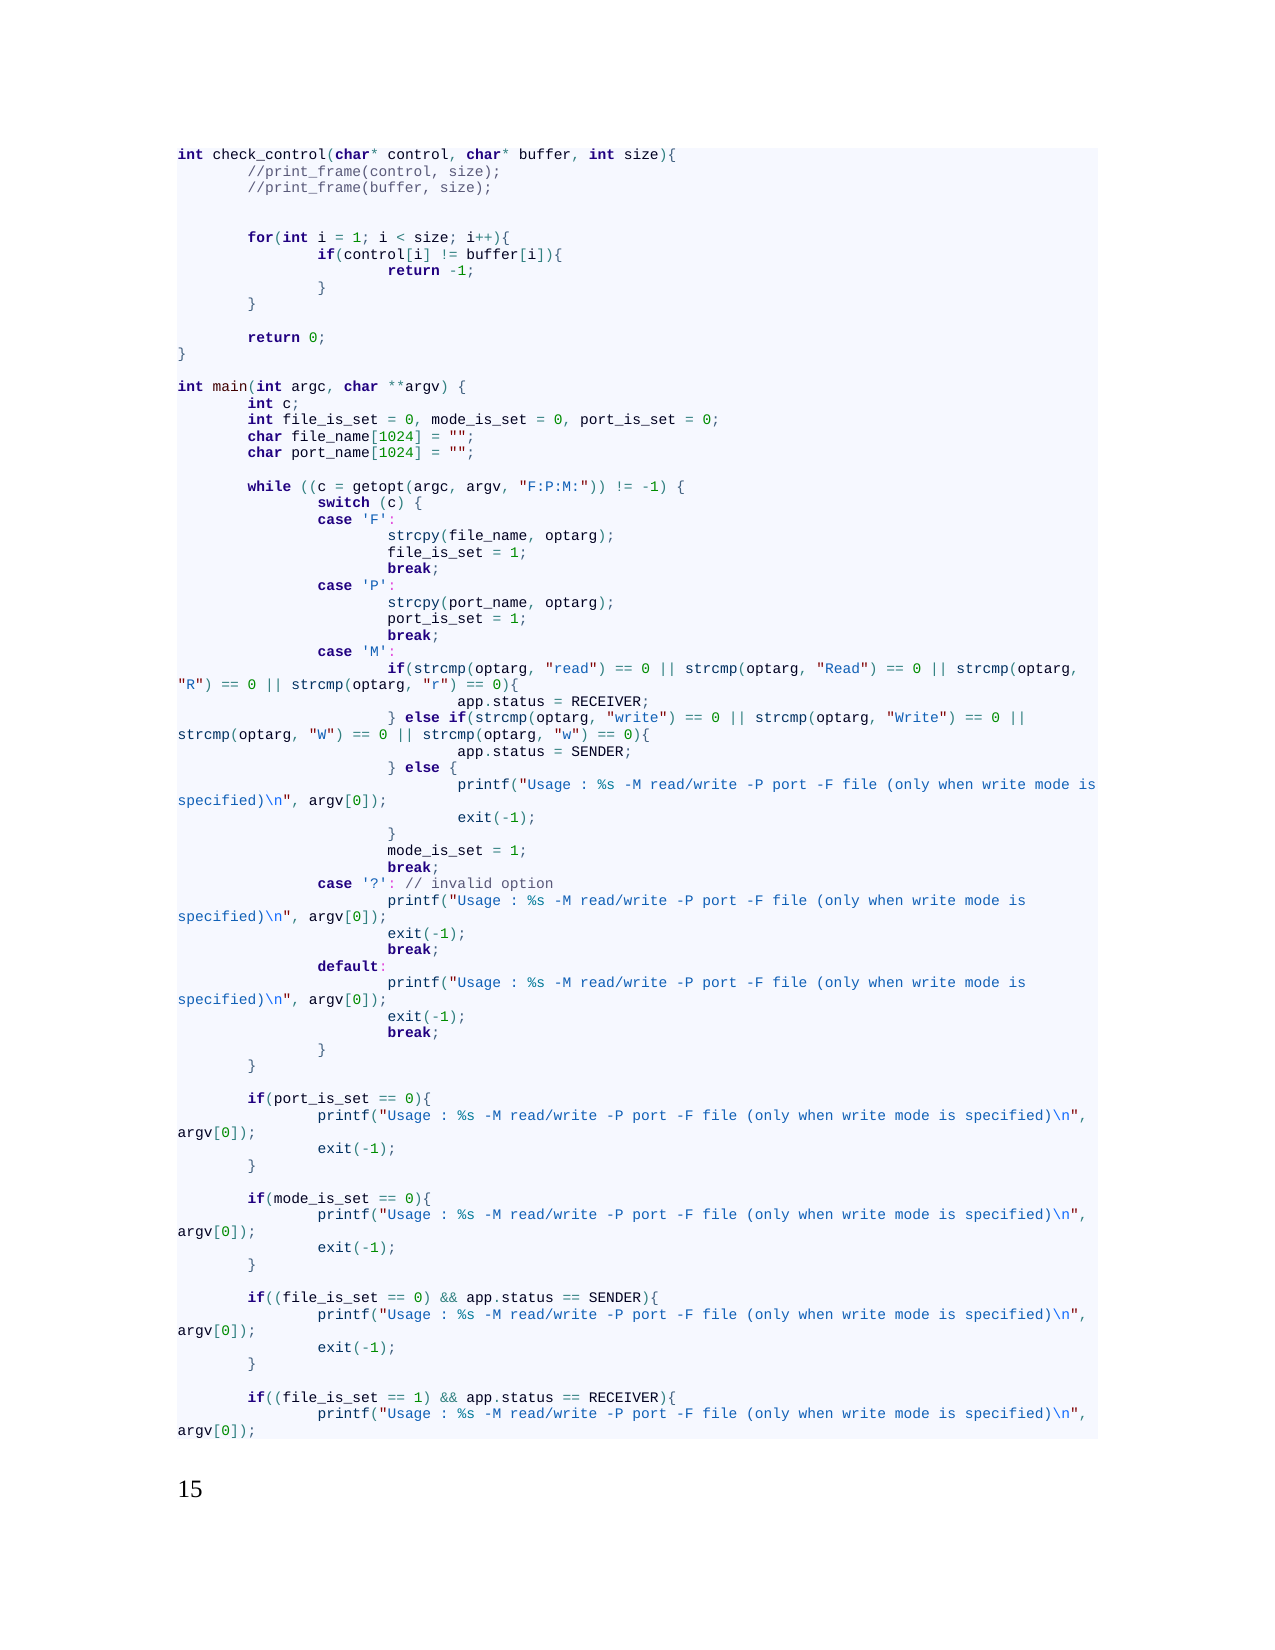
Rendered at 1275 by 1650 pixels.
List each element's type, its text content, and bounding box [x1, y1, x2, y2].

text break; [177, 562, 1098, 578]
picture [457, 1309, 466, 1319]
text app.status = SENDER; [177, 744, 1098, 760]
text } [177, 346, 1098, 363]
text } [177, 1042, 1098, 1058]
text mode_is_set = 1; [177, 843, 1098, 860]
text case 'M': [177, 644, 1098, 661]
text } [177, 1158, 1098, 1174]
text int c; [177, 396, 1098, 413]
text printf("Usage : %s -M read/write -P port -F file (only when write mode is specified)\n", argv[0]); [177, 1307, 1098, 1340]
text exit(-1); [177, 1009, 1098, 1025]
text char file_name[1024] = ""; [177, 429, 1098, 446]
text case 'P': [177, 578, 1098, 595]
text case 'F': [177, 512, 1098, 528]
text exit(-1); [177, 810, 1098, 827]
text break; [177, 943, 1098, 959]
text break; [177, 1025, 1098, 1042]
text printf("Usage : %s -M read/write -P port -F file (only when write mode is specified)\n", argv[0]); [177, 976, 1098, 1009]
text if(mode_is_set == 0){ [177, 1191, 1098, 1208]
text exit(-1); [177, 1141, 1098, 1158]
text } [177, 827, 1098, 843]
text return 0; [177, 330, 1098, 346]
text exit(-1); [177, 1340, 1098, 1357]
text default: [177, 959, 1098, 976]
text switch (c) { [177, 495, 1098, 512]
text strcpy(file_name, optarg); [177, 528, 1098, 545]
picture [457, 1209, 466, 1219]
text return -1; [177, 263, 1098, 280]
text } [177, 1058, 1098, 1075]
text printf("Usage : %s -M read/write -P port -F file (only when write mode is specified)\n", argv[0]); [177, 1108, 1098, 1141]
text } else if(strcmp(optarg, "write") == 0 || strcmp(optarg, "Write") == 0 || strcmp(optarg, "W") == 0 || strcmp(optarg, "w") == 0){ [177, 711, 1098, 744]
text exit(-1); [177, 926, 1098, 943]
text printf("Usage : %s -M read/write -P port -F file (only when write mode is specified)\n", argv[0]); [177, 1406, 1098, 1439]
text case '?': // invalid option [177, 876, 1098, 893]
text //print_frame(buffer, size); [177, 181, 1098, 197]
text } [177, 1357, 1098, 1373]
text char port_name[1024] = ""; [177, 446, 1098, 462]
text } [177, 280, 1098, 297]
text for(int i = 1; i < size; i++){ [177, 230, 1098, 247]
text break; [177, 860, 1098, 876]
text break; [177, 628, 1098, 644]
picture [527, 895, 536, 905]
text printf("Usage : %s -M read/write -P port -F file (only when write mode is specified)\n", argv[0]); [177, 1208, 1098, 1241]
text } [177, 297, 1098, 313]
text if((file_is_set == 1) && app.status == RECEIVER){ [177, 1390, 1098, 1406]
text int check_control(char* control, char* buffer, int size){ [177, 148, 1098, 164]
text app.status = RECEIVER; [177, 694, 1098, 711]
text int file_is_set = 0, mode_is_set = 0, port_is_set = 0; [177, 413, 1098, 429]
text } [177, 1257, 1098, 1274]
text //print_frame(control, size); [177, 164, 1098, 181]
text if(strcmp(optarg, "read") == 0 || strcmp(optarg, "Read") == 0 || strcmp(optarg, "R") == 0 || strcmp(optarg, "r") == 0){ [177, 661, 1098, 694]
picture [457, 1110, 466, 1120]
text printf("Usage : %s -M read/write -P port -F file (only when write mode is specified)\n", argv[0]); [177, 777, 1098, 810]
text port_is_set = 1; [177, 611, 1098, 628]
picture [457, 1408, 466, 1418]
text } else { [177, 760, 1098, 777]
text int main(int argc, char **argv) { [177, 379, 1098, 396]
picture [527, 977, 536, 987]
text while ((c = getopt(argc, argv, "F:P:M:")) != -1) { [177, 479, 1098, 495]
text strcpy(port_name, optarg); [177, 595, 1098, 611]
text if((file_is_set == 0) && app.status == SENDER){ [177, 1290, 1098, 1307]
text printf("Usage : %s -M read/write -P port -F file (only when write mode is specified)\n", argv[0]); [177, 893, 1098, 926]
picture [597, 779, 606, 789]
text exit(-1); [177, 1241, 1098, 1257]
text file_is_set = 1; [177, 545, 1098, 562]
text if(control[i] != buffer[i]){ [177, 247, 1098, 263]
text if(port_is_set == 0){ [177, 1092, 1098, 1108]
